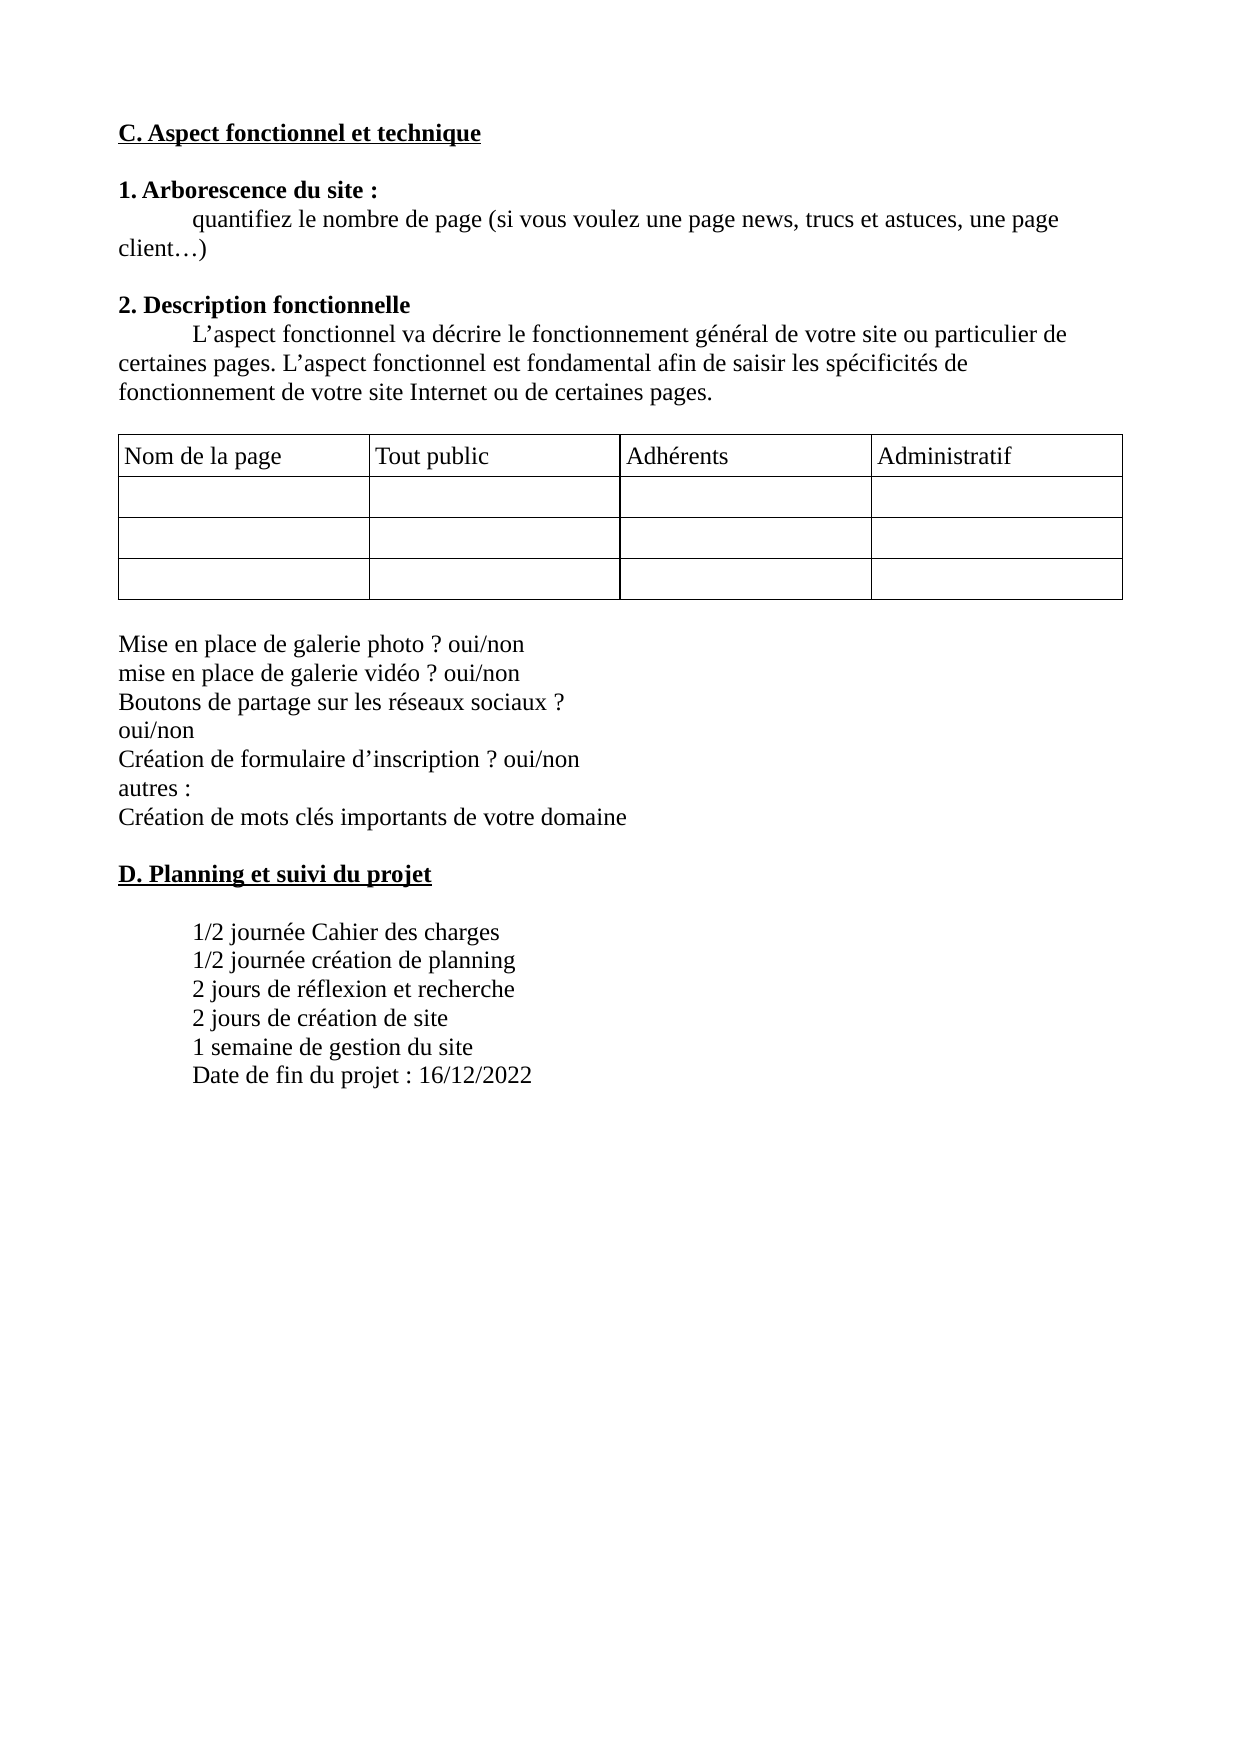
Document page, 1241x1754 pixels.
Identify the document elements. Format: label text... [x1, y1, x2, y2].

text Mise en place de galerie photo ? oui/non [118, 629, 1122, 658]
text 2 jours de création de site [118, 1003, 1122, 1032]
table_cell [621, 477, 871, 517]
text 1 semaine de gestion du site [118, 1032, 1122, 1060]
text 2. Description fonctionnelle [118, 291, 1122, 319]
table_header Tout public [370, 435, 619, 476]
text Boutons de partage sur les réseaux sociaux ? [118, 687, 1122, 715]
text quantifiez le nombre de page (si vous voulez une page news, trucs et astuces, une page client…) [118, 204, 1122, 262]
text oui/non [118, 715, 1122, 744]
table_cell [370, 559, 619, 599]
text 2 jours de réflexion et recherche [118, 974, 1122, 1003]
table_cell [621, 559, 871, 599]
text 1/2 journée Cahier des charges [118, 917, 1122, 945]
table_cell [621, 518, 871, 558]
table_header Adhérents [621, 435, 871, 476]
text Création de mots clés importants de votre domaine [118, 802, 1122, 830]
table_header Administratif [872, 435, 1122, 476]
text mise en place de galerie vidéo ? oui/non [118, 658, 1122, 687]
table_cell [872, 518, 1122, 558]
text 1. Arborescence du site : [118, 176, 1122, 204]
table_cell [119, 477, 369, 517]
text C. Aspect fonctionnel et technique [118, 118, 1122, 147]
table_cell [370, 518, 619, 558]
table_cell [119, 559, 369, 599]
text L’aspect fonctionnel va décrire le fonctionnement général de votre site ou particulier de certaines pages. L’aspect fonctionnel est fondamental afin de saisir les spécificités de fonctionnement de votre site Internet ou de certaines pages. [118, 319, 1122, 406]
text autres : [118, 773, 1122, 802]
text Création de formulaire d’inscription ? oui/non [118, 744, 1122, 773]
text D. Planning et suivi du projet [118, 859, 1122, 888]
table_cell [872, 477, 1122, 517]
table_header Nom de la page [119, 435, 369, 476]
text 1/2 journée création de planning [118, 945, 1122, 974]
text Date de fin du projet : 16/12/2022 [118, 1060, 1122, 1089]
table_cell [370, 477, 619, 517]
table_cell [872, 559, 1122, 599]
table_cell [119, 518, 369, 558]
